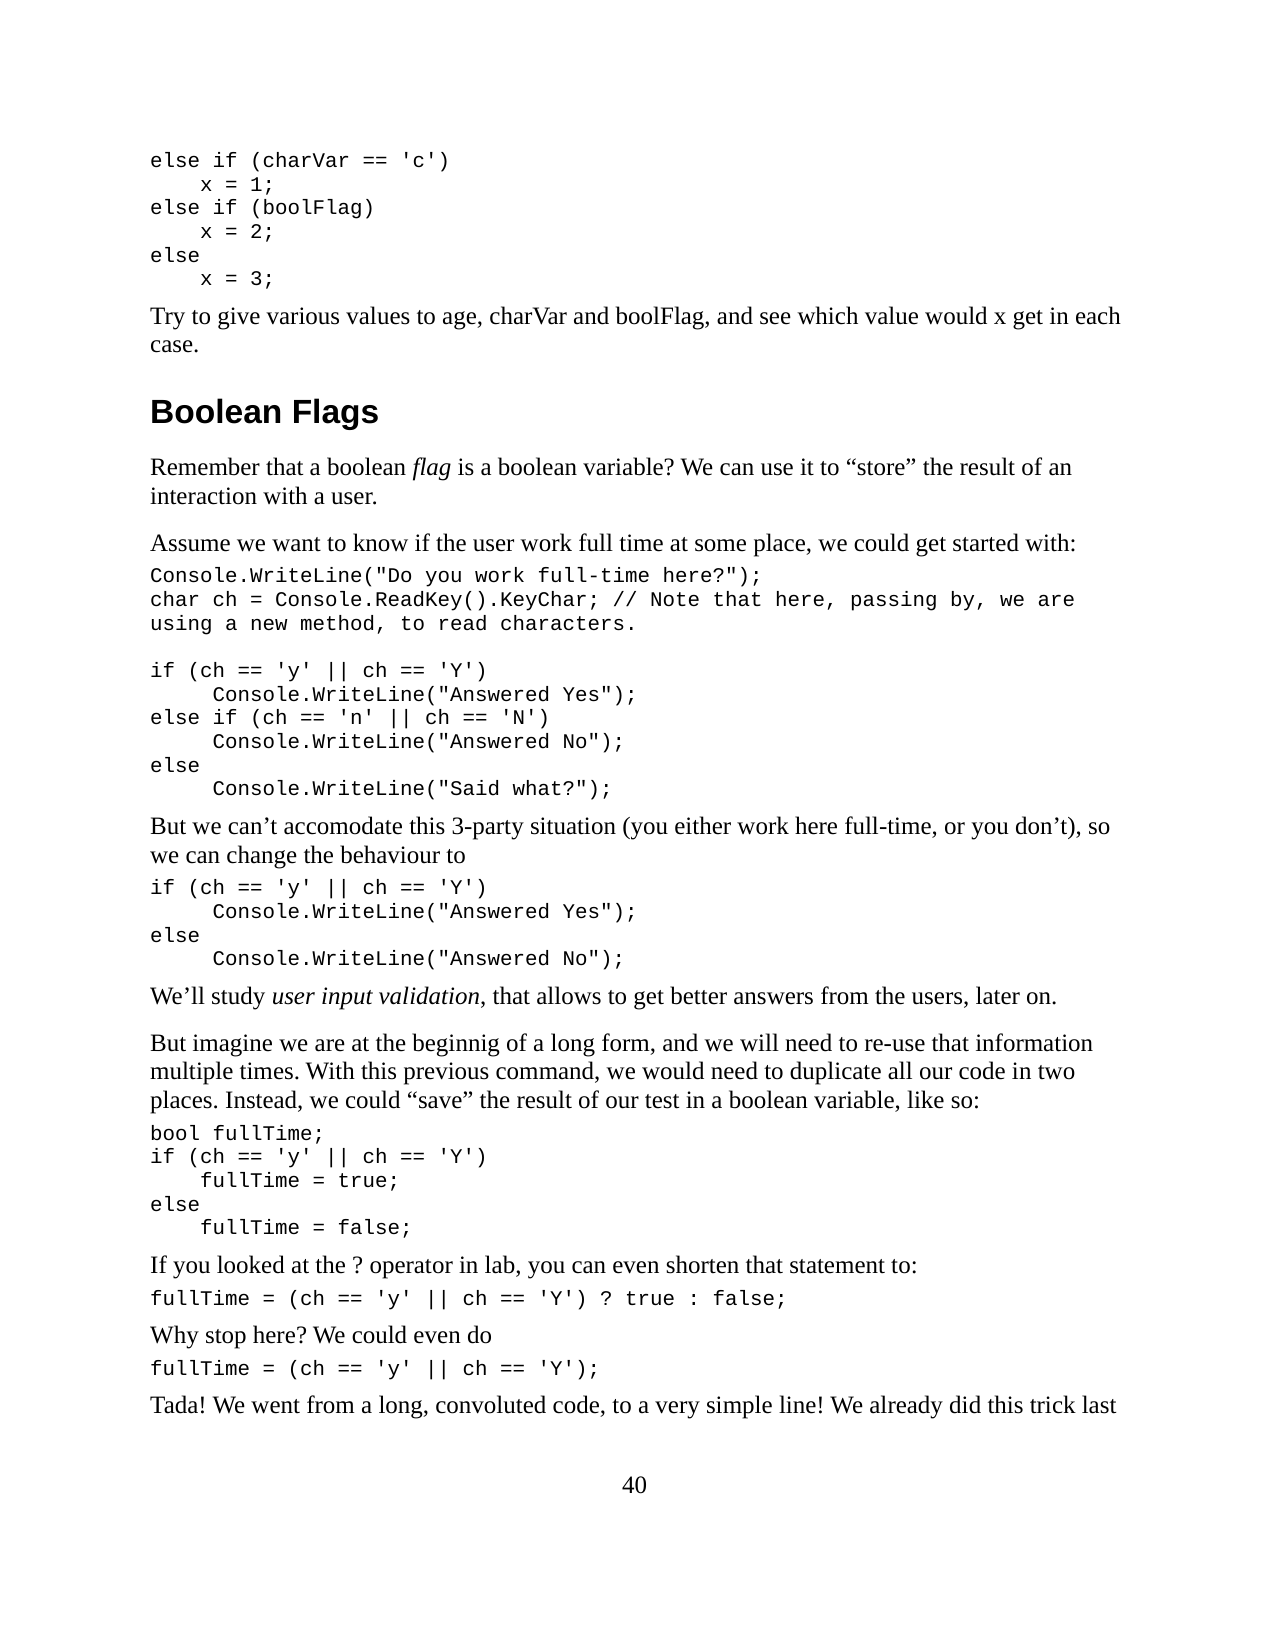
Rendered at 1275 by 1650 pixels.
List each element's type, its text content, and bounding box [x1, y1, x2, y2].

text bool fullTime; [150, 1123, 1125, 1146]
text else [150, 925, 1125, 948]
text But we can’t accomodate this 3-party situation (you either work here full-time, or you don’t), so we can change the behaviour to [150, 811, 1125, 868]
text if (ch == 'y' || ch == 'Y') [150, 877, 1125, 901]
text But imagine we are at the beginnig of a long form, and we will need to re-use that information multiple times. With this previous command, we would need to duplicate all our code in two places. Instead, we could “save” the result of our test in a boolean variable, like so: [150, 1028, 1125, 1114]
text else [150, 244, 1125, 268]
text Assume we want to know if the user work full time at some place, we could get started with: [150, 528, 1125, 557]
text Console.WriteLine("Do you work full-time here?"); [150, 566, 1125, 589]
text Console.WriteLine("Said what?"); [150, 778, 1125, 802]
text Why stop here? We could even do [150, 1320, 1125, 1349]
text fullTime = (ch == 'y' || ch == 'Y') ? true : false; [150, 1288, 1125, 1311]
text Try to give various values to age, charVar and boolFlag, and see which value would x get in each case. [150, 301, 1125, 358]
text If you looked at the ? operator in lab, you can even shorten that statement to: [150, 1250, 1125, 1279]
text Tada! We went from a long, convoluted code, to a very simple line! We already did this trick last [150, 1391, 1125, 1419]
text Console.WriteLine("Answered No"); [150, 948, 1125, 972]
text if (ch == 'y' || ch == 'Y') [150, 1146, 1125, 1170]
text Console.WriteLine("Answered Yes"); [150, 684, 1125, 707]
text x = 3; [150, 268, 1125, 292]
text x = 2; [150, 221, 1125, 244]
text Remember that a boolean flag is a boolean variable? We can use it to “store” the result of an interaction with a user. [150, 452, 1125, 510]
text x = 1; [150, 174, 1125, 197]
text fullTime = (ch == 'y' || ch == 'Y'); [150, 1358, 1125, 1382]
text We’ll study user input validation, that allows to get better answers from the users, later on. [150, 981, 1125, 1010]
text if (ch == 'y' || ch == 'Y') [150, 660, 1125, 684]
text else if (ch == 'n' || ch == 'N') [150, 707, 1125, 731]
text char ch = Console.ReadKey().KeyChar; // Note that here, passing by, we are using a new method, to read characters. [150, 589, 1125, 636]
text Console.WriteLine("Answered No"); [150, 731, 1125, 755]
text else [150, 1194, 1125, 1217]
text Console.WriteLine("Answered Yes"); [150, 901, 1125, 925]
text else if (boolFlag) [150, 197, 1125, 221]
text else if (charVar == 'c') [150, 150, 1125, 174]
text fullTime = false; [150, 1217, 1125, 1241]
text else [150, 755, 1125, 778]
subtitle Boolean Flags [150, 392, 1125, 431]
text fullTime = true; [150, 1170, 1125, 1194]
